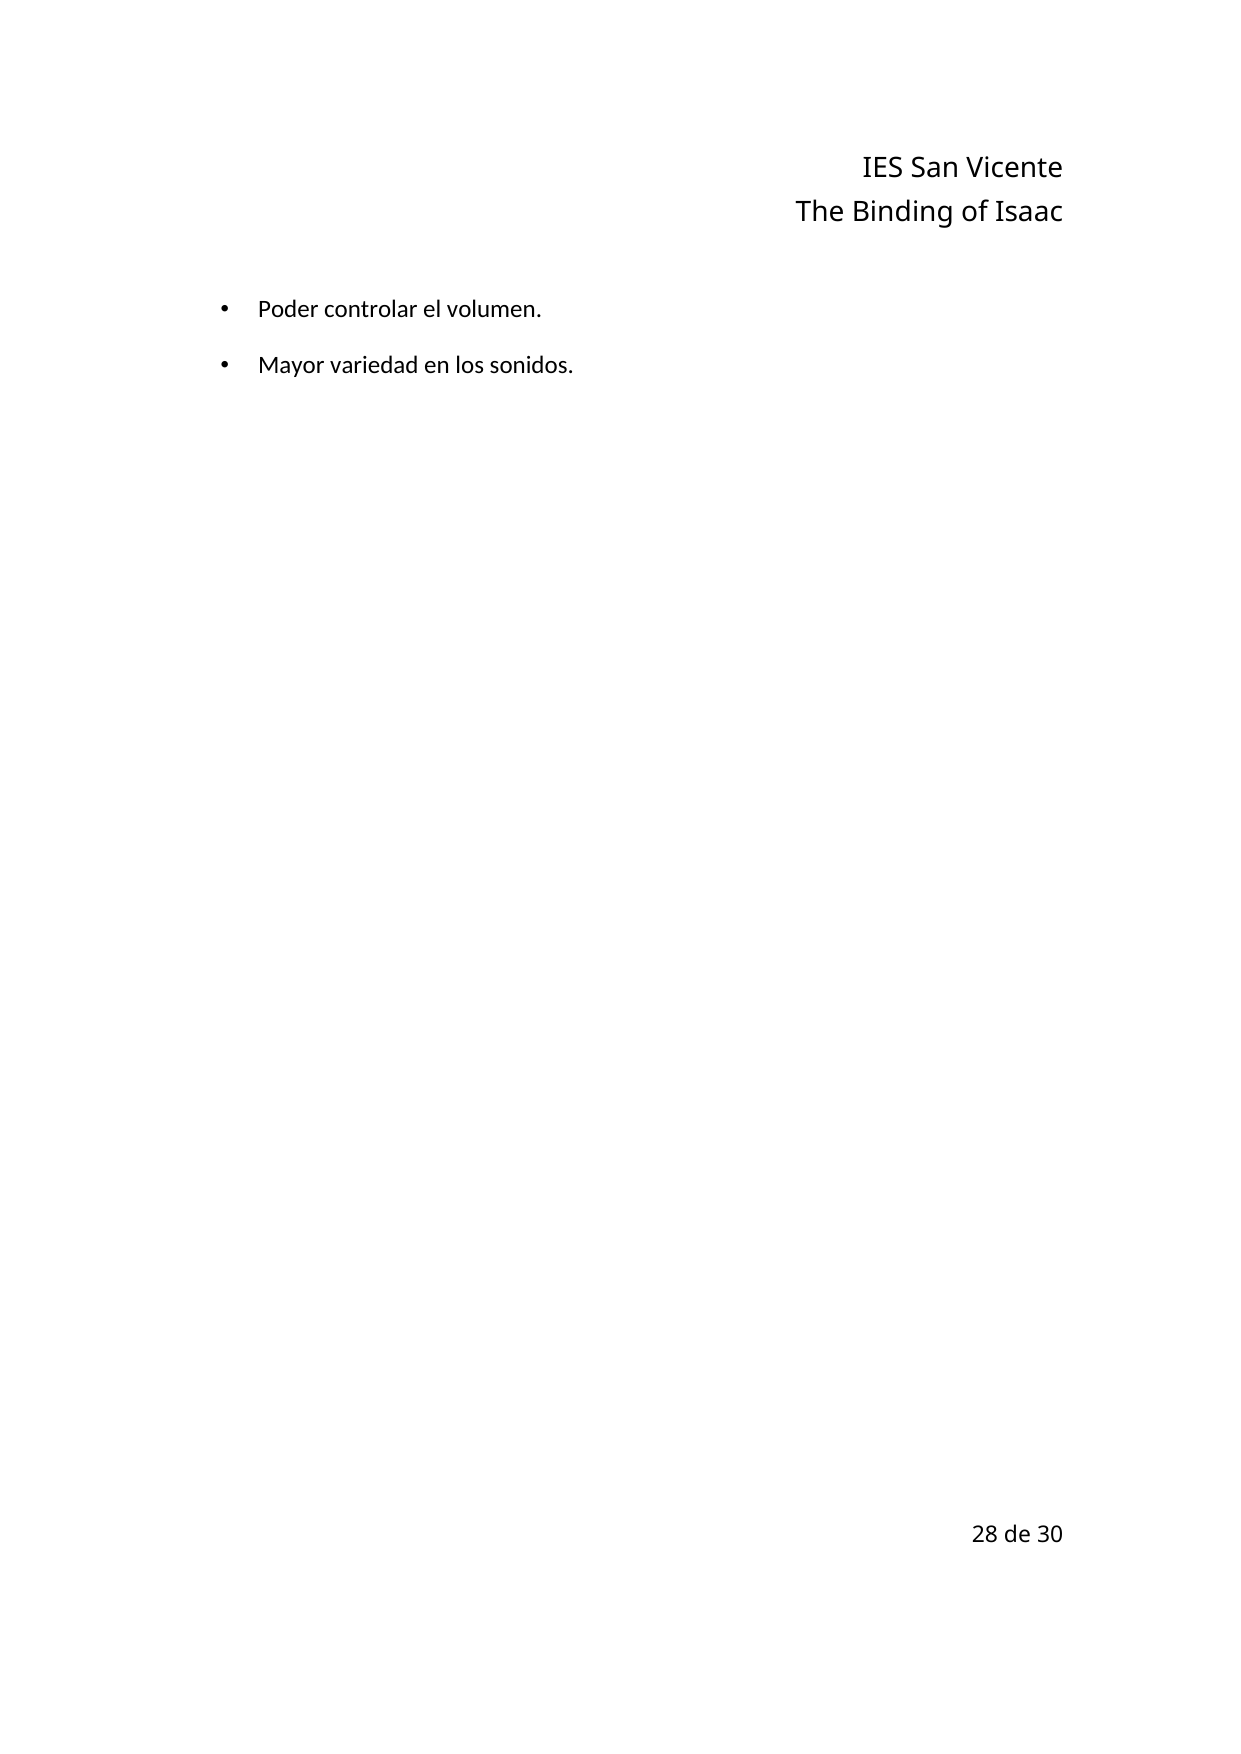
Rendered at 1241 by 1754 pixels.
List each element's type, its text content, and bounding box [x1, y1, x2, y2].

list Mayor variedad en los sonidos. [220, 349, 1063, 379]
list Poder controlar el volumen. [220, 293, 1063, 324]
